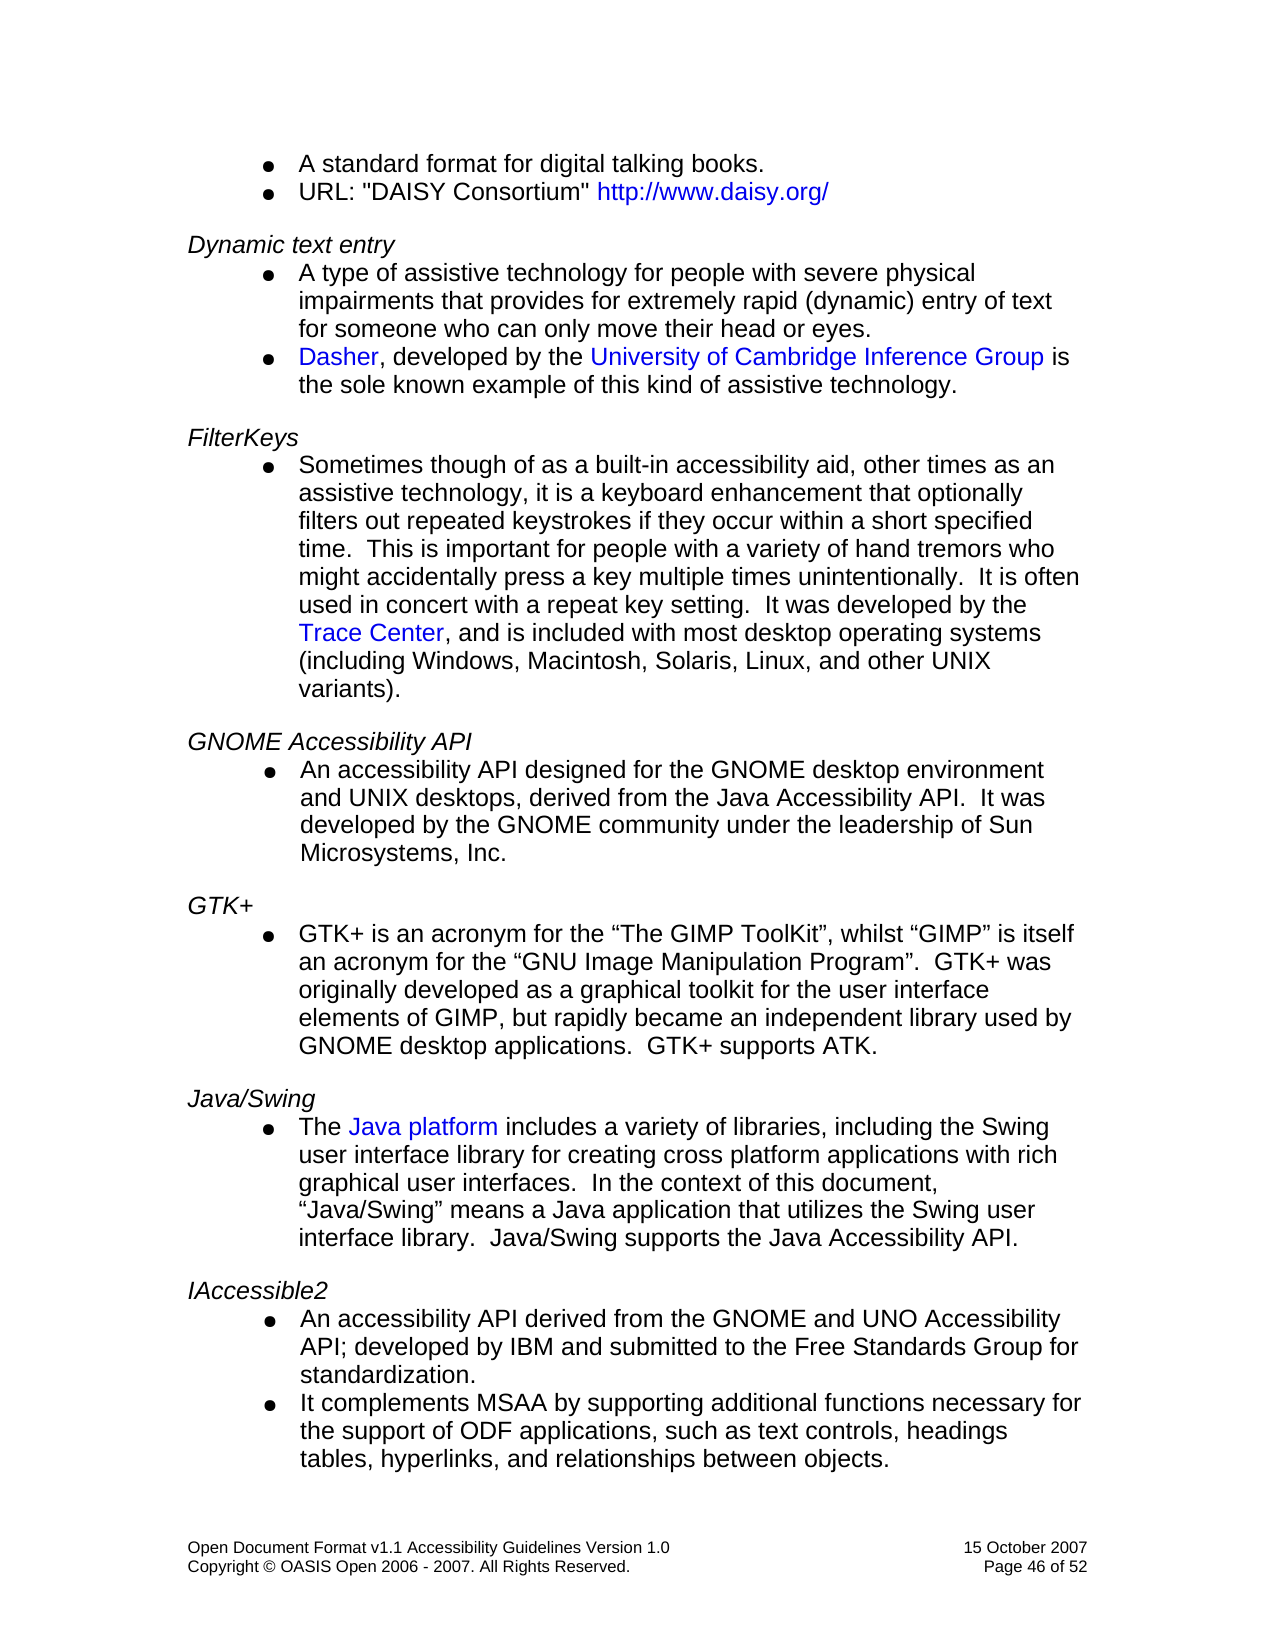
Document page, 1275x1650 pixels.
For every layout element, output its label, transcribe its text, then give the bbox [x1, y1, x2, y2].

title GTK+ [187, 892, 1088, 920]
title GNOME Accessibility API [187, 727, 1088, 755]
list URL: "DAISY Consortium" http://www.daisy.org/ [261, 178, 1088, 206]
list An accessibility API designed for the GNOME desktop environment and UNIX desktops, derived from the Java Accessibility API. It was developed by the GNOME community under the leadership of Sun Microsystems, Inc. [262, 755, 1088, 867]
title FilterKeys [187, 423, 1088, 451]
list GTK+ is an acronym for the “The GIMP ToolKit”, whilst “GIMP” is itself an acronym for the “GNU Image Manipulation Program”. GTK+ was originally developed as a graphical toolkit for the user interface elements of GIMP, but rapidly became an independent library used by GNOME desktop applications. GTK+ supports ATK. [261, 920, 1088, 1059]
title Dynamic text entry [187, 231, 1088, 259]
list It complements MSAA by supporting additional functions necessary for the support of ODF applications, such as text controls, headings tables, hyperlinks, and relationships between objects. [262, 1389, 1088, 1472]
title IAccessible2 [187, 1277, 1088, 1305]
list Sometimes though of as a built-in accessibility aid, other times as an assistive technology, it is a keyboard enhancement that optionally filters out repeated keystrokes if they occur within a short specified time. This is important for people with a variety of hand tremors who might accidentally press a key multiple times unintentionally. It is often used in concert with a repeat key setting. It was developed by the Trace Center, and is included with most desktop operating systems (including Windows, Macintosh, Solaris, Linux, and other UNIX variants). [261, 451, 1088, 702]
list A standard format for digital talking books. [261, 150, 1088, 178]
list The Java platform includes a variety of libraries, including the Swing user interface library for creating cross platform applications with rich graphical user interfaces. In the context of this document, “Java/Swing” means a Java application that utilizes the Swing user interface library. Java/Swing supports the Java Accessibility API. [261, 1112, 1088, 1252]
title Java/Swing [187, 1084, 1088, 1112]
list An accessibility API derived from the GNOME and UNO Accessibility API; developed by IBM and submitted to the Free Standards Group for standardization. [262, 1305, 1088, 1389]
list Dasher, developed by the University of Cambridge Inference Group is the sole known example of this kind of assistive technology. [261, 342, 1088, 398]
list A type of assistive technology for people with severe physical impairments that provides for extremely rapid (dynamic) entry of text for someone who can only move their head or eyes. [261, 259, 1088, 342]
